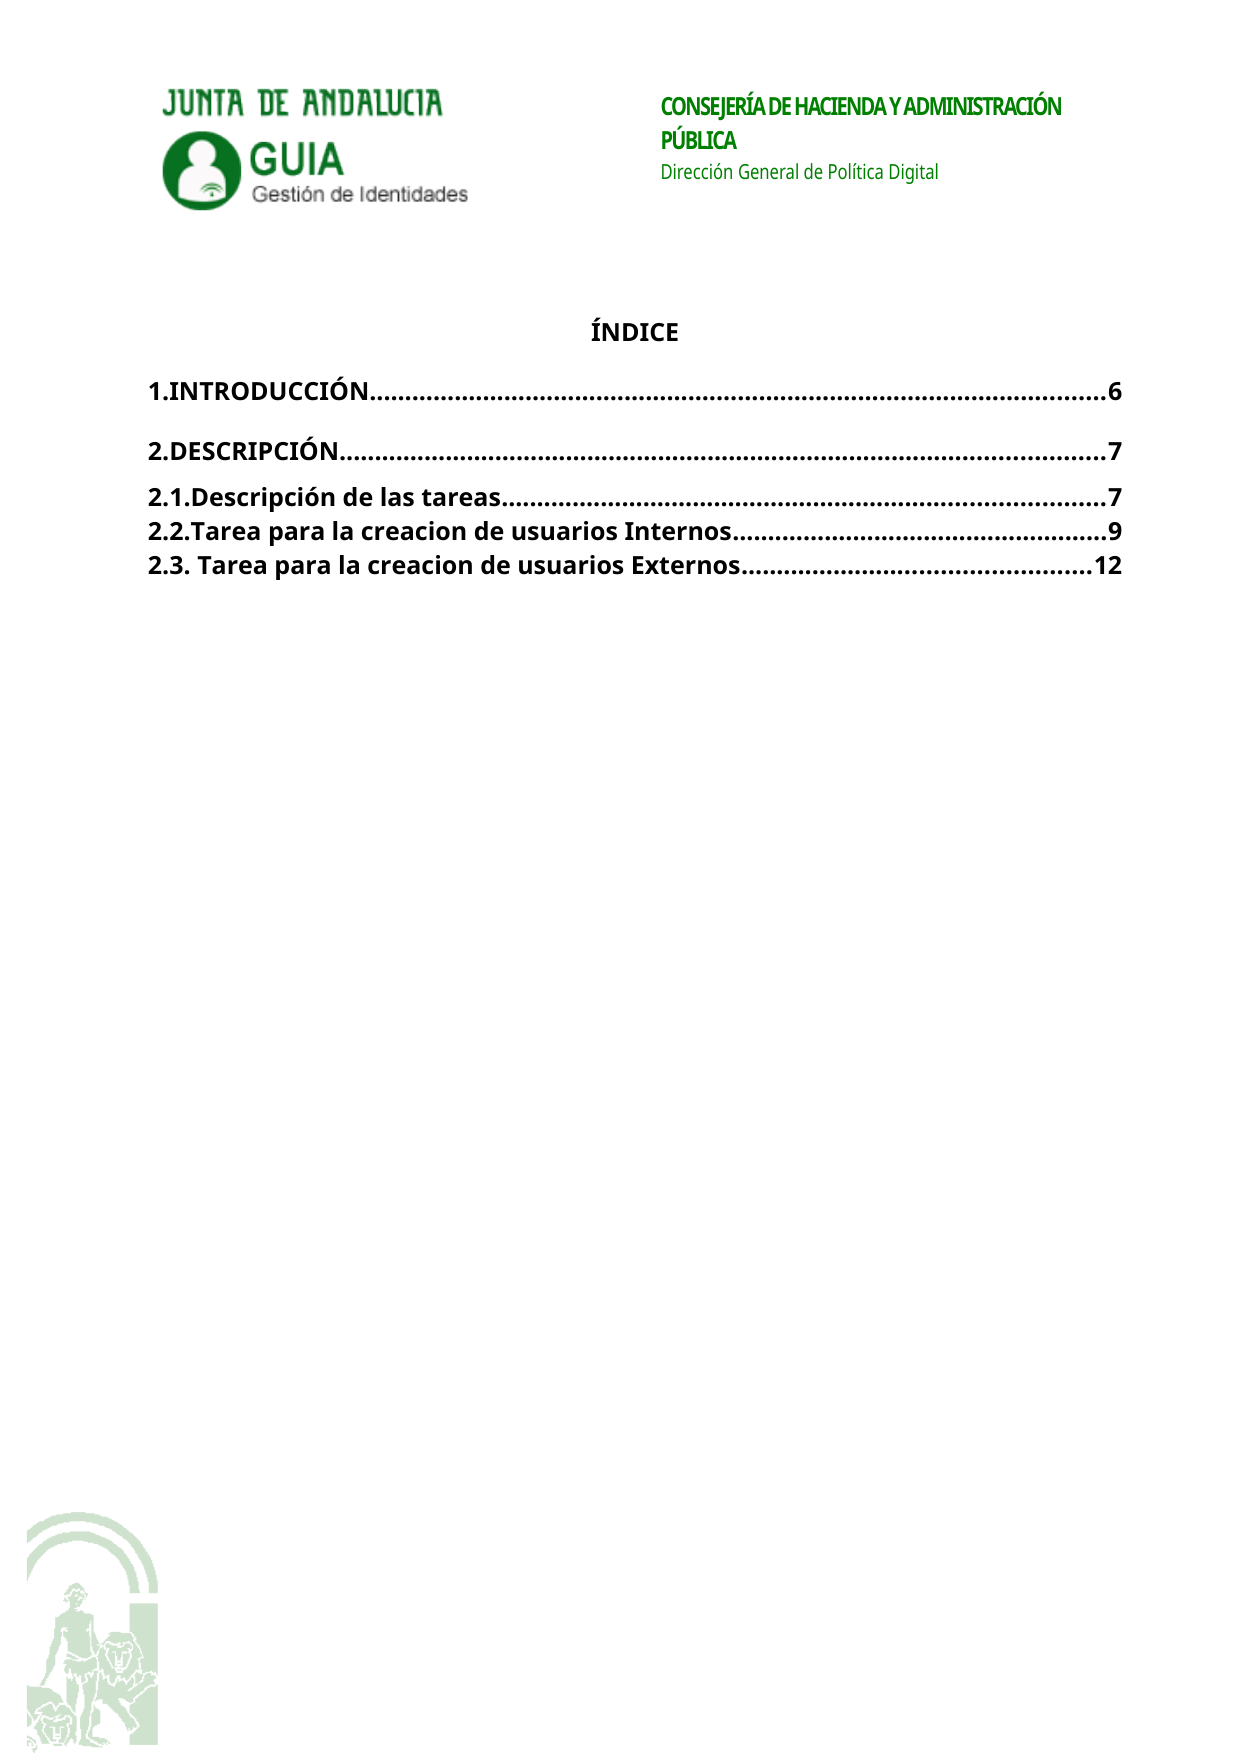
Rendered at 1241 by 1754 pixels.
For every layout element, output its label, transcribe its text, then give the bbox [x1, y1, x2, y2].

picture [147, 82, 498, 225]
text 2.2.Tarea para la creacion de usuarios Internos 9 [148, 514, 1122, 548]
text 1.INTRODUCCIÓN 6 [148, 374, 1122, 408]
subtitle ÍNDICE [148, 315, 1122, 349]
text 2.3. Tarea para la creacion de usuarios Externos 12 [148, 548, 1122, 582]
text 2.1.Descripción de las tareas 7 [148, 480, 1122, 514]
text 2.DESCRIPCIÓN 7 [148, 433, 1122, 467]
picture [26, 1511, 159, 1753]
